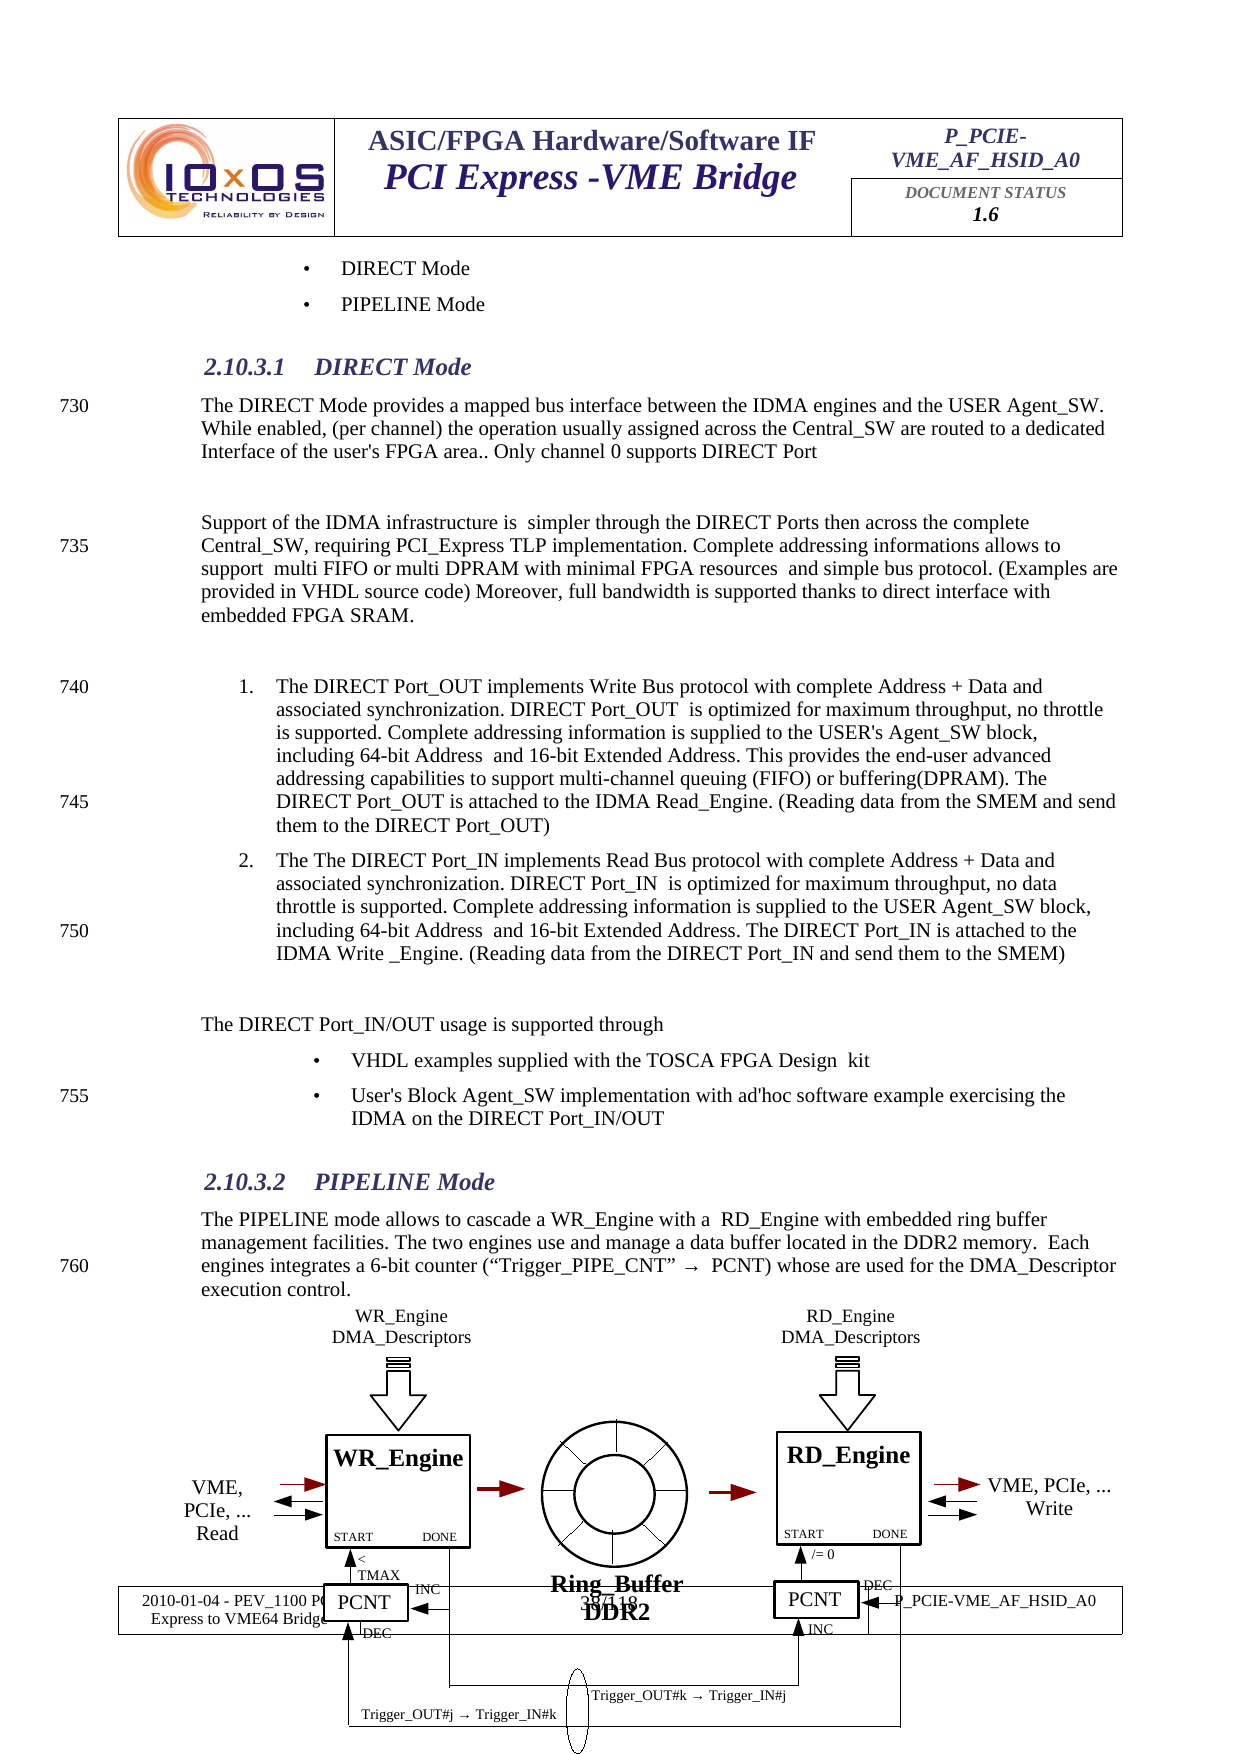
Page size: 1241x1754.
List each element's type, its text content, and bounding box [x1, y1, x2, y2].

list VHDL examples supplied with the TOSCA FPGA Design kit [313, 1048, 1122, 1072]
list DIRECT Mode [303, 257, 1122, 280]
text Support of the IDMA infrastructure is simpler through the DIRECT Ports then across the complete Central_SW, requiring PCI_Express TLP implementation. Complete addressing informations allows to support multi FIFO or multi DPRAM with minimal FPGA resources and simple bus protocol. (Examples are provided in VHDL source code) Moreover, full bandwidth is supported thanks to direct interface with embedded FPGA SRAM. [201, 511, 1122, 627]
text The DIRECT Port_IN/OUT usage is supported through [201, 1013, 1122, 1036]
text The PIPELINE mode allows to cascade a WR_Engine with a RD_Engine with embedded ring buffer management facilities. The two engines use and manage a data buffer located in the DDR2 memory. Each engines integrates a 6-bit counter (“Trigger_PIPE_CNT” → PCNT) whose are used for the DMA_Descriptor execution control. [201, 1208, 1122, 1301]
list The The DIRECT Port_IN implements Read Bus protocol with complete Address + Data and associated synchronization. DIRECT Port_IN is optimized for maximum throughput, no data throttle is supported. Complete addressing information is supplied to the USER Agent_SW block, including 64-bit Address and 16-bit Extended Address. The DIRECT Port_IN is attached to the IDMA Write _Engine. (Reading data from the DIRECT Port_IN and send them to the SMEM) [238, 849, 1122, 965]
list The DIRECT Port_OUT implements Write Bus protocol with complete Address + Data and associated synchronization. DIRECT Port_OUT is optimized for maximum throughput, no throttle is supported. Complete addressing information is supplied to the USER's Agent_SW block, including 64-bit Address and 16-bit Extended Address. This provides the end-user advanced addressing capabilities to support multi-channel queuing (FIFO) or buffering(DPRAM). The DIRECT Port_OUT is attached to the IDMA Read_Engine. (Reading data from the SMEM and send them to the DIRECT Port_OUT) [238, 675, 1122, 837]
subtitle PIPELINE Mode [198, 1168, 1122, 1196]
picture [125, 123, 326, 222]
text The DIRECT Mode provides a mapped bus interface between the IDMA engines and the USER Agent_SW. While enabled, (per channel) the operation usually assigned across the Central_SW are routed to a dedicated Interface of the user's FPGA area.. Only channel 0 supports DIRECT Port [201, 393, 1122, 463]
list PIPELINE Mode [303, 293, 1122, 316]
list User's Block Agent_SW implementation with ad'hoc software example exercising the IDMA on the DIRECT Port_IN/OUT [313, 1084, 1122, 1130]
subtitle DIRECT Mode [198, 353, 1122, 381]
